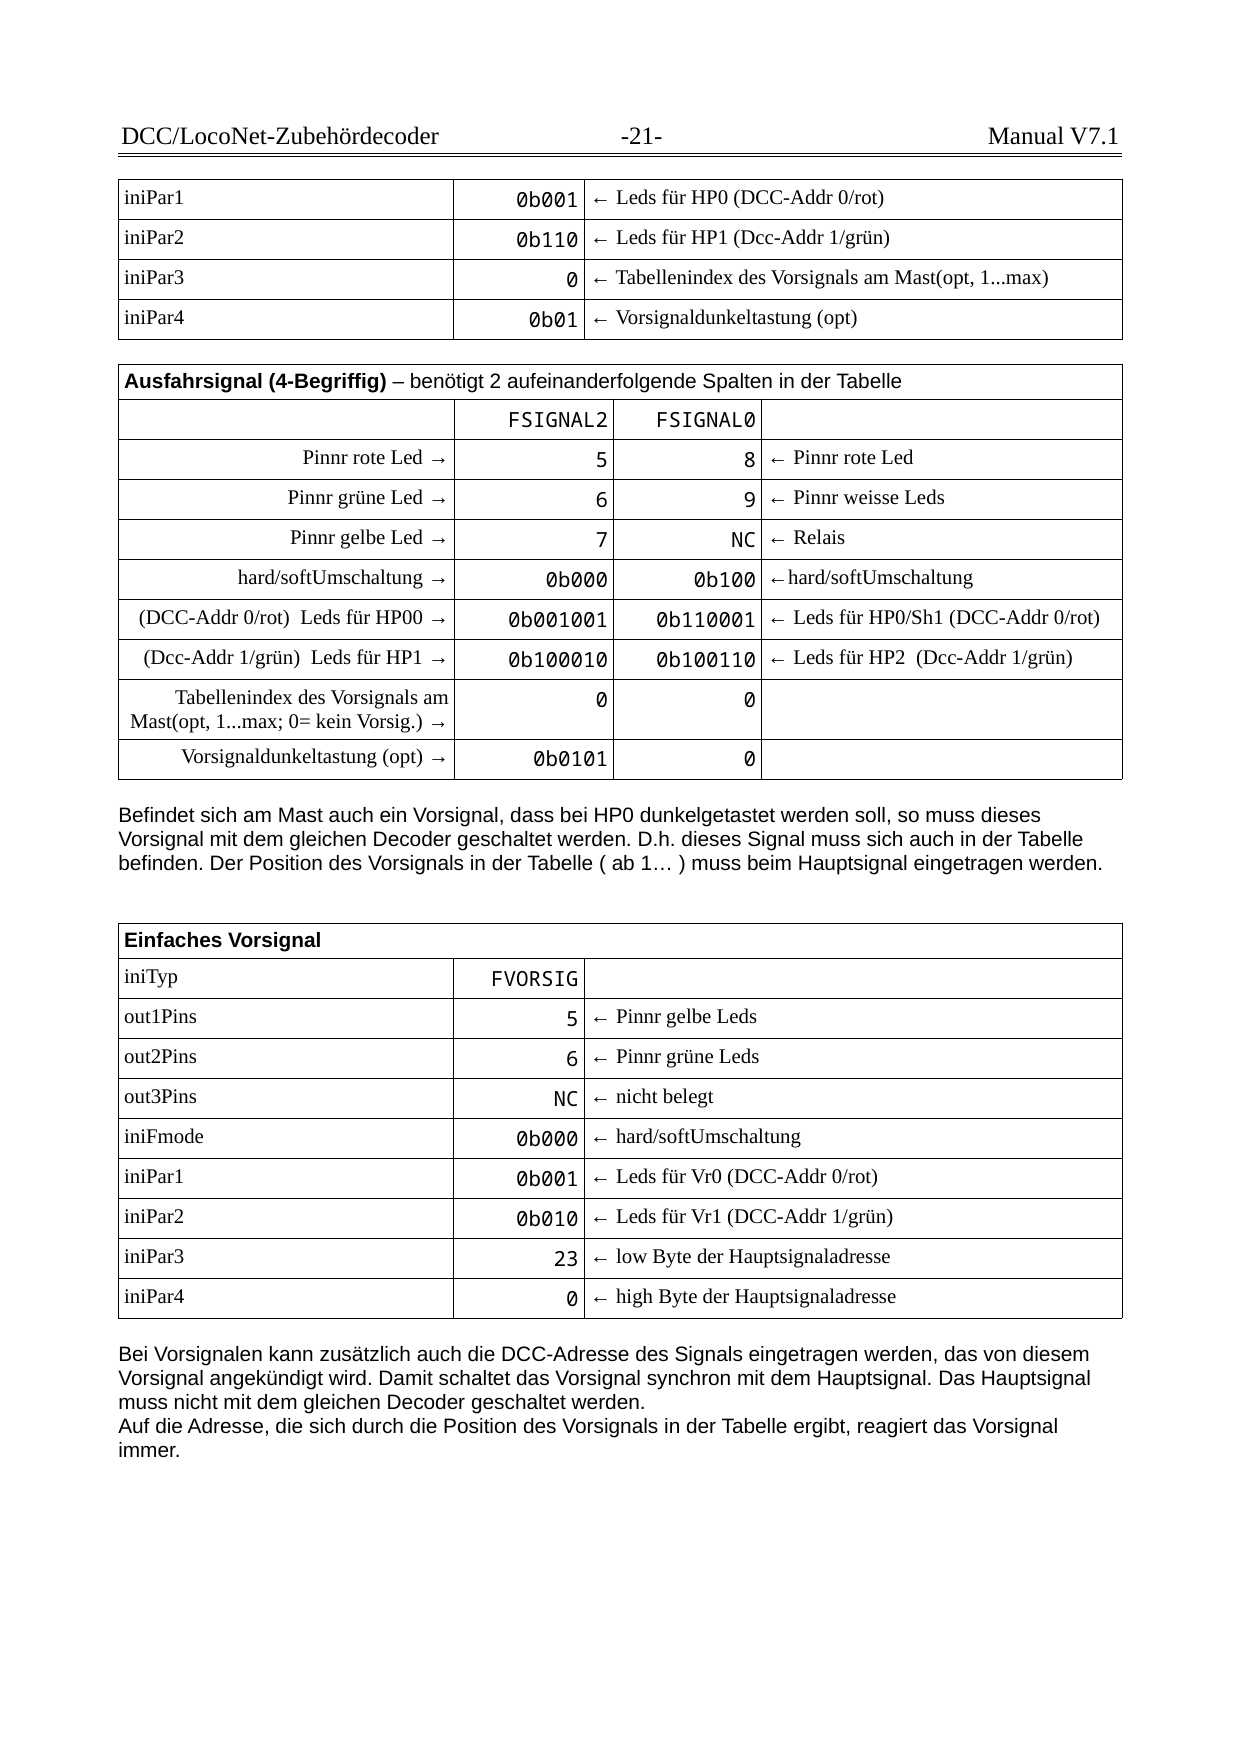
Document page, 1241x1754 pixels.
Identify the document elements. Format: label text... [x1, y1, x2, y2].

table_cell 7 [455, 520, 613, 559]
table_cell FSIGNAL0 [614, 400, 761, 439]
table_cell Vorsignaldunkeltastung (opt) → [119, 740, 454, 779]
table_cell (DCC-Addr 0/rot) Leds für HP00 → [119, 600, 454, 639]
table_cell ← Leds für HP1 (Dcc-Addr 1/grün) [585, 220, 1122, 259]
table_cell iniPar2 [119, 220, 453, 259]
table_cell ← Relais [762, 520, 1122, 559]
table_cell FVORSIG [454, 959, 584, 998]
table_cell 0b001 [454, 1159, 584, 1198]
table_cell ← high Byte der Hauptsignaladresse [585, 1279, 1122, 1318]
table_cell FSIGNAL2 [455, 400, 613, 439]
table_cell Tabellenindex des Vorsignals am Mast(opt, 1...max; 0= kein Vorsig.) → [119, 680, 454, 739]
table_cell out1Pins [119, 999, 453, 1038]
table_cell 0 [614, 680, 761, 739]
table_cell [762, 680, 1122, 739]
table_cell ← Pinnr weisse Leds [762, 480, 1122, 519]
table_cell 0b001001 [455, 600, 613, 639]
table_cell ← Leds für HP0/Sh1 (DCC-Addr 0/rot) [762, 600, 1122, 639]
table_cell iniPar1 [119, 180, 453, 219]
table_cell NC [614, 520, 761, 559]
table_cell 6 [454, 1039, 584, 1078]
table_cell 0b000 [454, 1119, 584, 1158]
table_cell 0b010 [454, 1199, 584, 1238]
table_cell iniPar4 [119, 300, 453, 339]
table_cell ← hard/softUmschaltung [585, 1119, 1122, 1158]
table_cell ← Leds für Vr0 (DCC-Addr 0/rot) [585, 1159, 1122, 1198]
table_cell ← low Byte der Hauptsignaladresse [585, 1239, 1122, 1278]
table_cell 0 [614, 740, 761, 779]
table_cell 0 [454, 260, 584, 299]
table_cell ← Pinnr grüne Leds [585, 1039, 1122, 1078]
table_cell 0b001 [454, 180, 584, 219]
table_cell 0b100010 [455, 640, 613, 679]
table_cell [585, 959, 1122, 998]
table_header Ausfahrsignal (4-Begriffig) – benötigt 2 aufeinanderfolgende Spalten in der Tabelle [119, 365, 1122, 399]
table_cell 0 [455, 680, 613, 739]
table_cell Pinnr grüne Led → [119, 480, 454, 519]
table_cell ← Tabellenindex des Vorsignals am Mast(opt, 1...max) [585, 260, 1122, 299]
table_cell ← Vorsignaldunkeltastung (opt) [585, 300, 1122, 339]
table_cell 5 [455, 440, 613, 479]
table_cell 0b110001 [614, 600, 761, 639]
table_cell ← Leds für Vr1 (DCC-Addr 1/grün) [585, 1199, 1122, 1238]
table_cell iniFmode [119, 1119, 453, 1158]
table_cell Pinnr gelbe Led → [119, 520, 454, 559]
table_cell Pinnr rote Led → [119, 440, 454, 479]
table_cell 8 [614, 440, 761, 479]
table_cell out3Pins [119, 1079, 453, 1118]
table_cell [119, 400, 454, 439]
table_cell iniPar3 [119, 260, 453, 299]
table_cell 23 [454, 1239, 584, 1278]
table_cell out2Pins [119, 1039, 453, 1078]
table_cell 0 [454, 1279, 584, 1318]
table_cell (Dcc-Addr 1/grün) Leds für HP1 → [119, 640, 454, 679]
table_cell 0b0101 [455, 740, 613, 779]
text Befindet sich am Mast auch ein Vorsignal, dass bei HP0 dunkelgetastet werden soll, so muss dieses Vorsignal mit dem gleichen Decoder geschaltet werden. D.h. dieses Signal muss sich auch in der Tabelle befinden. Der Position des Vorsignals in der Tabelle ( ab 1… ) muss beim Hauptsignal eingetragen werden. [118, 803, 1122, 874]
table_cell 0b100 [614, 560, 761, 599]
table_cell ← Pinnr gelbe Leds [585, 999, 1122, 1038]
table_cell iniTyp [119, 959, 453, 998]
table_cell [762, 400, 1122, 439]
table_cell 5 [454, 999, 584, 1038]
table_cell [762, 740, 1122, 779]
table_cell iniPar3 [119, 1239, 453, 1278]
table_cell 0b100110 [614, 640, 761, 679]
table_cell iniPar4 [119, 1279, 453, 1318]
table_cell ← Leds für HP0 (DCC-Addr 0/rot) [585, 180, 1122, 219]
table_cell ←hard/softUmschaltung [762, 560, 1122, 599]
text Auf die Adresse, die sich durch die Position des Vorsignals in der Tabelle ergibt, reagiert das Vorsignal immer. [118, 1414, 1122, 1462]
table_header Einfaches Vorsignal [119, 924, 1122, 958]
table_cell 0b110 [454, 220, 584, 259]
table_cell 9 [614, 480, 761, 519]
table_cell ← nicht belegt [585, 1079, 1122, 1118]
table_cell 6 [455, 480, 613, 519]
table_cell hard/softUmschaltung → [119, 560, 454, 599]
table_cell 0b01 [454, 300, 584, 339]
table_cell ← Leds für HP2 (Dcc-Addr 1/grün) [762, 640, 1122, 679]
table_cell 0b000 [455, 560, 613, 599]
table_cell iniPar1 [119, 1159, 453, 1198]
text Bei Vorsignalen kann zusätzlich auch die DCC-Adresse des Signals eingetragen werden, das von diesem Vorsignal angekündigt wird. Damit schaltet das Vorsignal synchron mit dem Hauptsignal. Das Hauptsignal muss nicht mit dem gleichen Decoder geschaltet werden. [118, 1342, 1122, 1414]
table_cell NC [454, 1079, 584, 1118]
table_cell ← Pinnr rote Led [762, 440, 1122, 479]
table_cell iniPar2 [119, 1199, 453, 1238]
